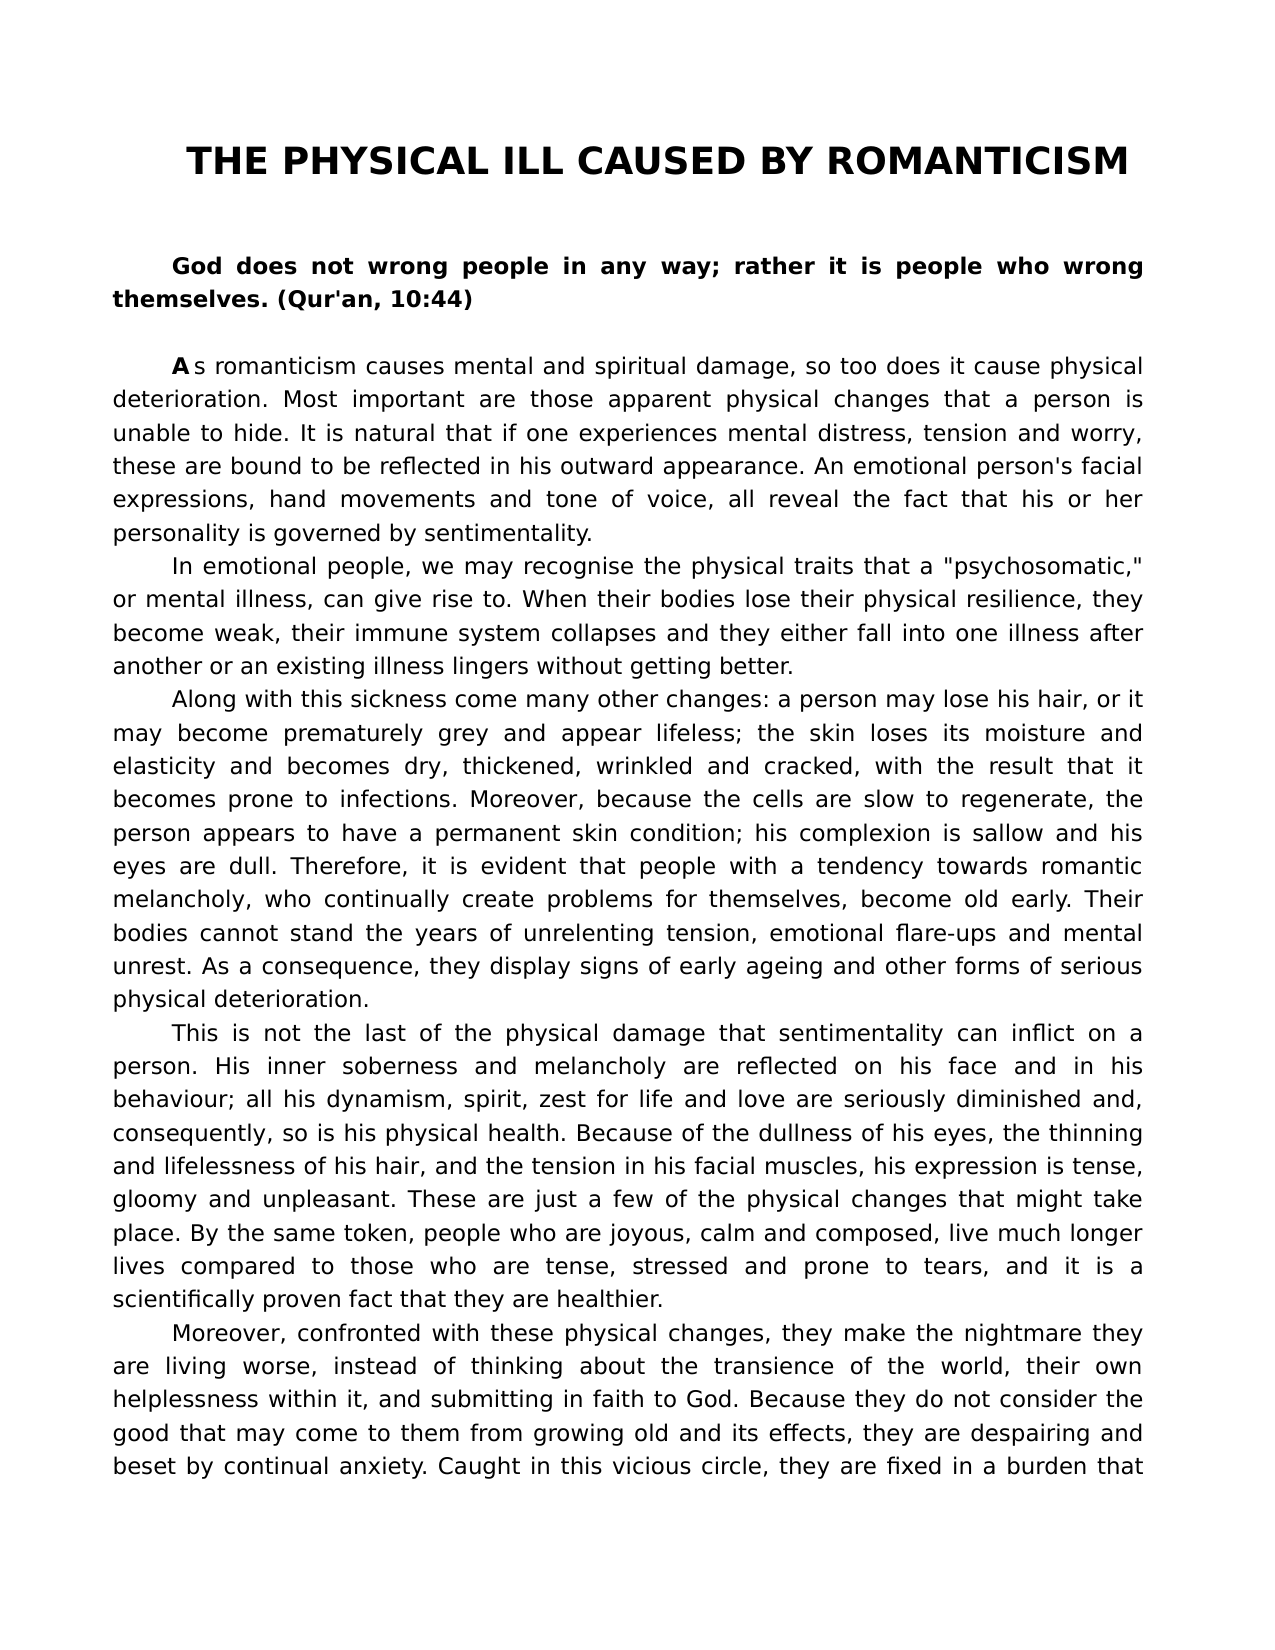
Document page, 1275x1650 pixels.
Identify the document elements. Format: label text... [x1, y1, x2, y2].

text God does not wrong people in any way; rather it is people who wrong themselves. (Qur'an, 10:44) [112, 248, 1145, 314]
text In emotional people, we may recognise the physical traits that a "psychosomatic," or mental illness, can give rise to. When their bodies lose their physical resilience, they become weak, their immune system collapses and they either fall into one illness after another or an existing illness lingers without getting better. [112, 548, 1145, 681]
text Along with this sickness come many other changes: a person may lose his hair, or it may become prematurely grey and appear lifeless; the skin loses its moisture and elasticity and becomes dry, thickened, wrinkled and cracked, with the result that it becomes prone to infections. Moreover, because the cells are slow to regenerate, the person appears to have a permanent skin condition; his complexion is sallow and his eyes are dull. Therefore, it is evident that people with a tendency towards romantic melancholy, who continually create problems for themselves, become old early. Their bodies cannot stand the years of unrelenting tension, emotional flare-ups and mental unrest. As a consequence, they display signs of early ageing and other forms of serious physical deterioration. [112, 681, 1145, 1014]
text Moreover, confronted with these physical changes, they make the nightmare they are living worse, instead of thinking about the transience of the world, their own helplessness within it, and submitting in faith to God. Because they do not consider the good that may come to them from growing old and its effects, they are despairing and beset by continual anxiety. Caught in this vicious circle, they are fixed in a burden that [112, 1314, 1145, 1481]
text THE PHYSICAL ILL CAUSED BY ROMANTICISM [112, 148, 1145, 181]
text As romanticism causes mental and spiritual damage, so too does it cause physical deterioration. Most important are those apparent physical changes that a person is unable to hide. It is natural that if one experiences mental distress, tension and worry, these are bound to be reflected in his outward appearance. An emotional person's facial expressions, hand movements and tone of voice, all reveal the fact that his or her personality is governed by sentimentality. [112, 348, 1145, 548]
text This is not the last of the physical damage that sentimentality can inflict on a person. His inner soberness and melancholy are reflected on his face and in his behaviour; all his dynamism, spirit, zest for life and love are seriously diminished and, consequently, so is his physical health. Because of the dullness of his eyes, the thinning and lifelessness of his hair, and the tension in his facial muscles, his expression is tense, gloomy and unpleasant. These are just a few of the physical changes that might take place. By the same token, people who are joyous, calm and composed, live much longer lives compared to those who are tense, stressed and prone to tears, and it is a scientifically proven fact that they are healthier. [112, 1014, 1145, 1314]
